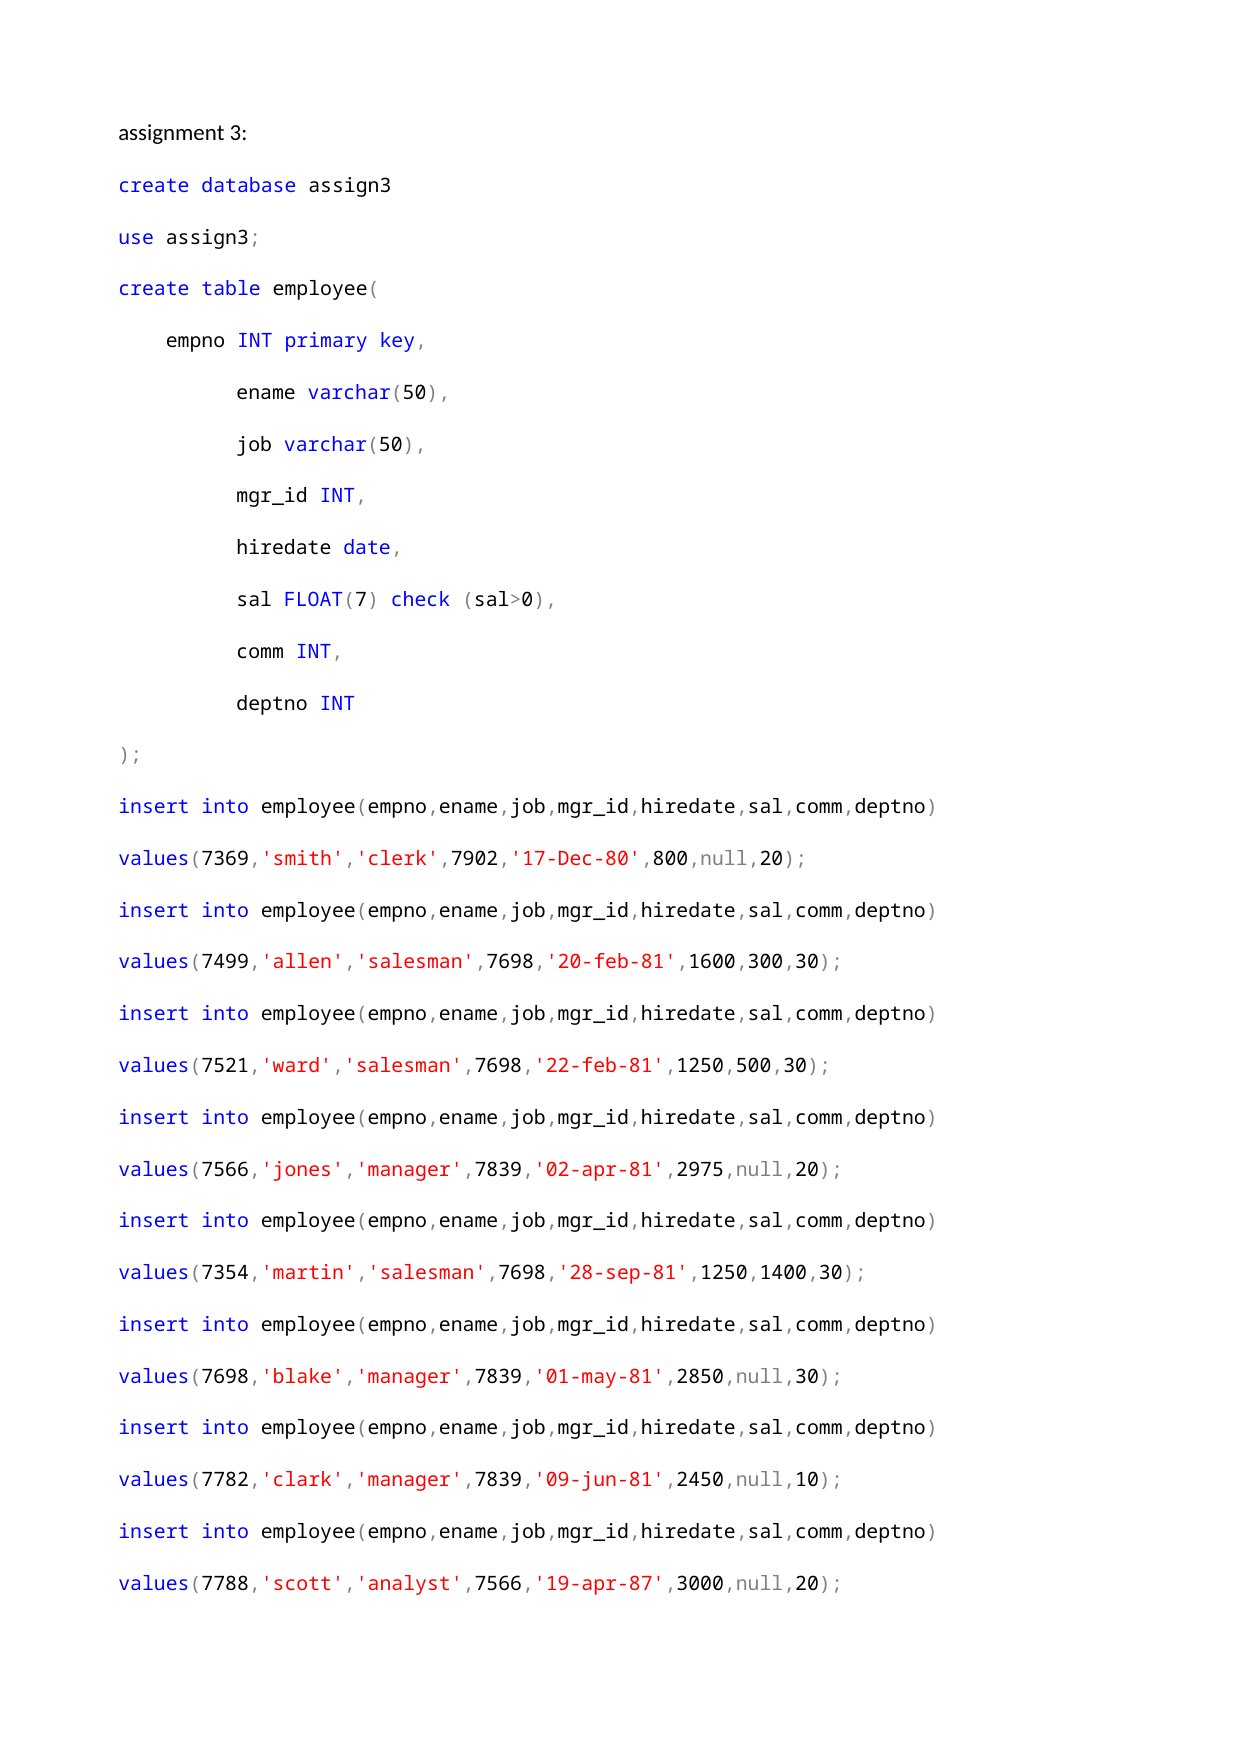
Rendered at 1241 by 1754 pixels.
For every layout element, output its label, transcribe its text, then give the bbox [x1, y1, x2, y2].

text insert into employee(empno,ename,job,mgr_id,hiredate,sal,comm,deptno) [118, 1517, 1122, 1544]
text values(7521,'ward','salesman',7698,'22-feb-81',1250,500,30); [118, 1051, 1122, 1078]
text use assign3; [118, 223, 1122, 250]
text assignment 3: [118, 118, 1122, 146]
text create table employee( [118, 275, 1122, 302]
text values(7782,'clark','manager',7839,'09-jun-81',2450,null,10); [118, 1465, 1122, 1492]
text values(7354,'martin','salesman',7698,'28-sep-81',1250,1400,30); [118, 1258, 1122, 1285]
text deptno INT [118, 689, 1122, 716]
text insert into employee(empno,ename,job,mgr_id,hiredate,sal,comm,deptno) [118, 1207, 1122, 1233]
text insert into employee(empno,ename,job,mgr_id,hiredate,sal,comm,deptno) [118, 999, 1122, 1026]
text insert into employee(empno,ename,job,mgr_id,hiredate,sal,comm,deptno) [118, 1310, 1122, 1337]
text values(7566,'jones','manager',7839,'02-apr-81',2975,null,20); [118, 1155, 1122, 1182]
text ename varchar(50), [118, 378, 1122, 405]
text mgr_id INT, [118, 482, 1122, 509]
text create database assign3 [118, 171, 1122, 198]
text insert into employee(empno,ename,job,mgr_id,hiredate,sal,comm,deptno) [118, 896, 1122, 923]
text insert into employee(empno,ename,job,mgr_id,hiredate,sal,comm,deptno) [118, 1103, 1122, 1130]
text values(7698,'blake','manager',7839,'01-may-81',2850,null,30); [118, 1362, 1122, 1389]
text comm INT, [118, 637, 1122, 664]
text values(7499,'allen','salesman',7698,'20-feb-81',1600,300,30); [118, 948, 1122, 975]
text job varchar(50), [118, 430, 1122, 457]
text ); [118, 741, 1122, 768]
text values(7788,'scott','analyst',7566,'19-apr-87',3000,null,20); [118, 1569, 1122, 1596]
text empno INT primary key, [118, 326, 1122, 353]
text values(7369,'smith','clerk',7902,'17-Dec-80',800,null,20); [118, 844, 1122, 871]
text sal FLOAT(7) check (sal>0), [118, 585, 1122, 612]
text insert into employee(empno,ename,job,mgr_id,hiredate,sal,comm,deptno) [118, 792, 1122, 819]
text hiredate date, [118, 533, 1122, 561]
text insert into employee(empno,ename,job,mgr_id,hiredate,sal,comm,deptno) [118, 1414, 1122, 1441]
